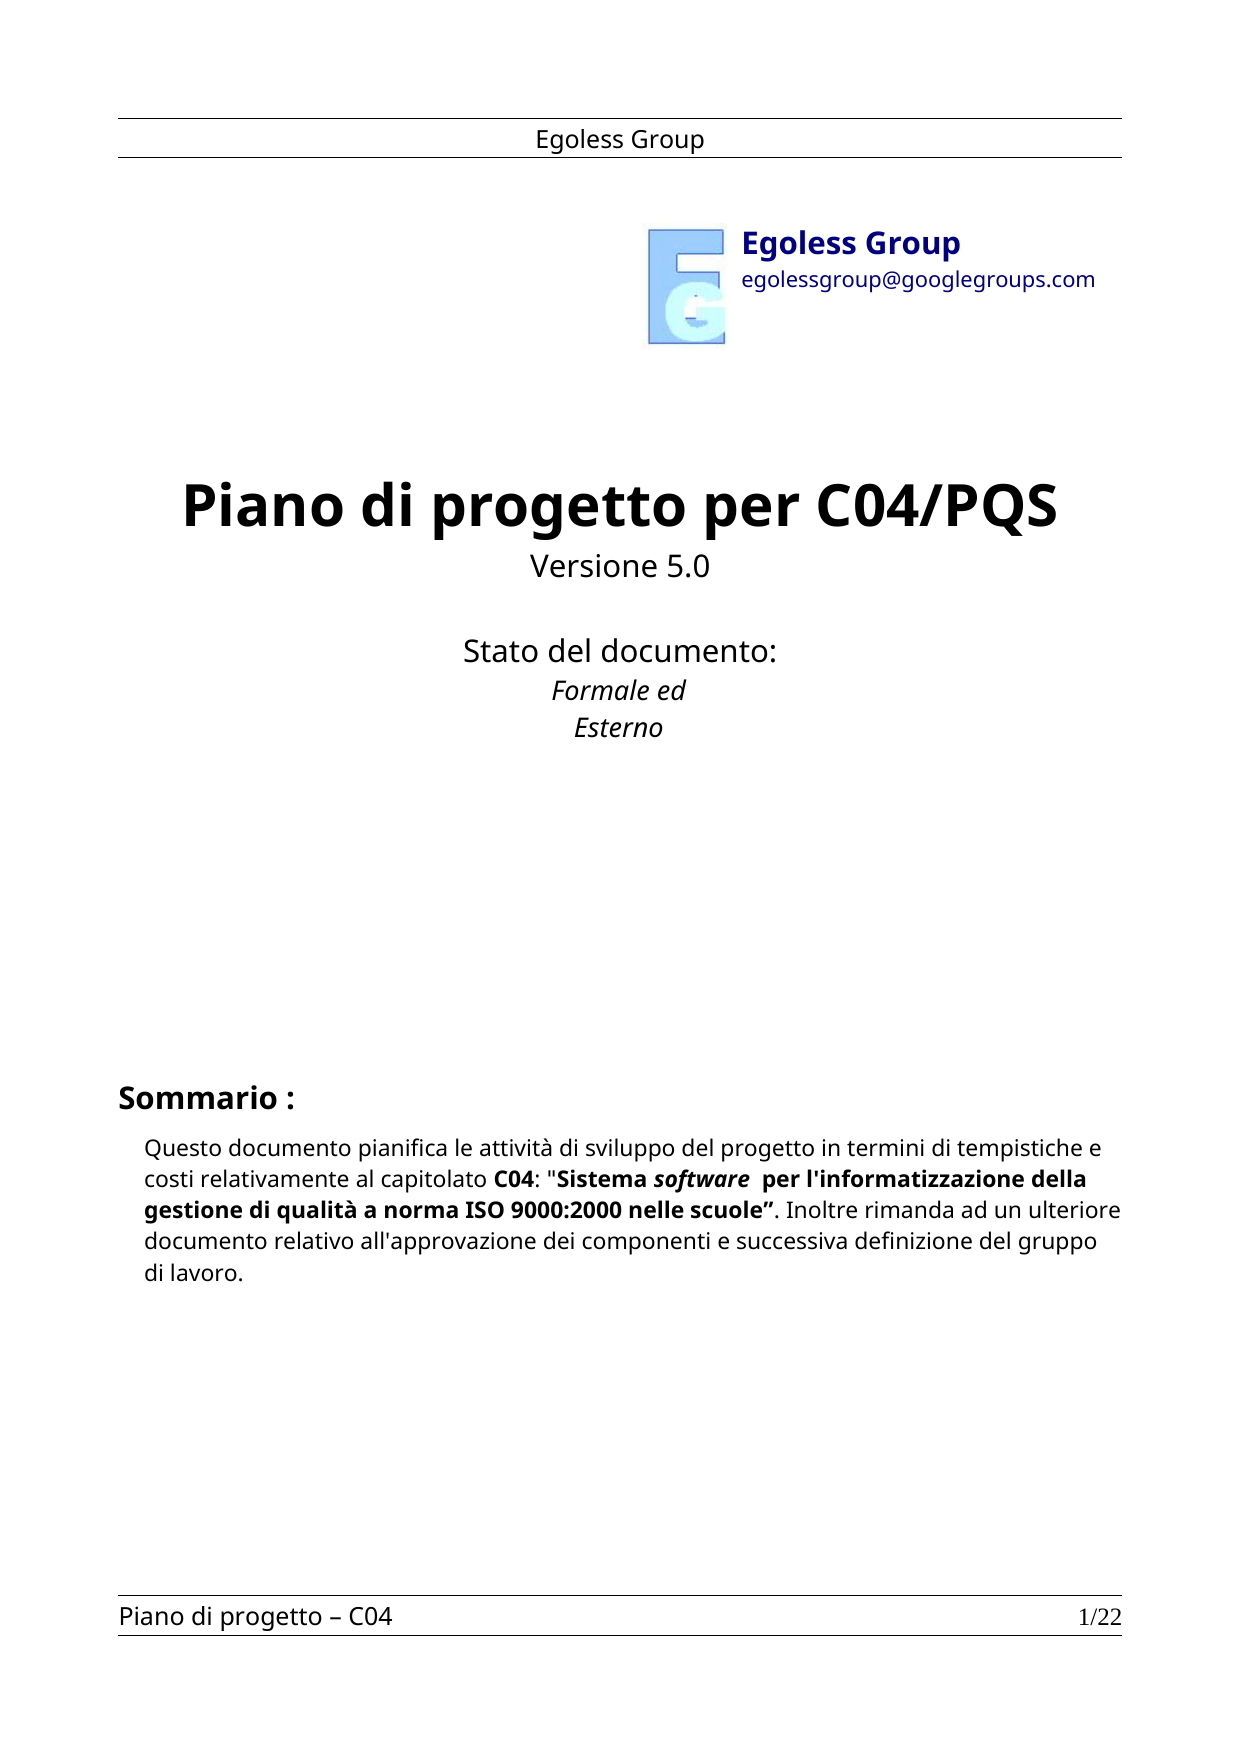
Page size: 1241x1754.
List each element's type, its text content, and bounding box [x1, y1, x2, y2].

table_header Egoless Group egolessgroup@googlegroups.com [735, 216, 1122, 385]
picture [642, 223, 733, 352]
text Stato del documento: [118, 629, 1122, 672]
text Sommario : [118, 1076, 1122, 1119]
text Versione 5.0 [118, 544, 1122, 586]
text Esterno [118, 708, 1122, 745]
text Questo documento pianifica le attività di sviluppo del progetto in termini di tempistiche e costi relativamente al capitolato C04: "Sistema software per l'informatizzazione della gestione di qualità a norma ISO 9000:2000 nelle scuole”. Inoltre rimanda ad un ulteriore documento relativo all'approvazione dei componenti e successiva definizione del gruppo di lavoro. [144, 1131, 1122, 1288]
text Piano di progetto per C04/PQS [118, 464, 1122, 544]
text Formale ed [118, 672, 1122, 708]
table_header [118, 216, 735, 385]
